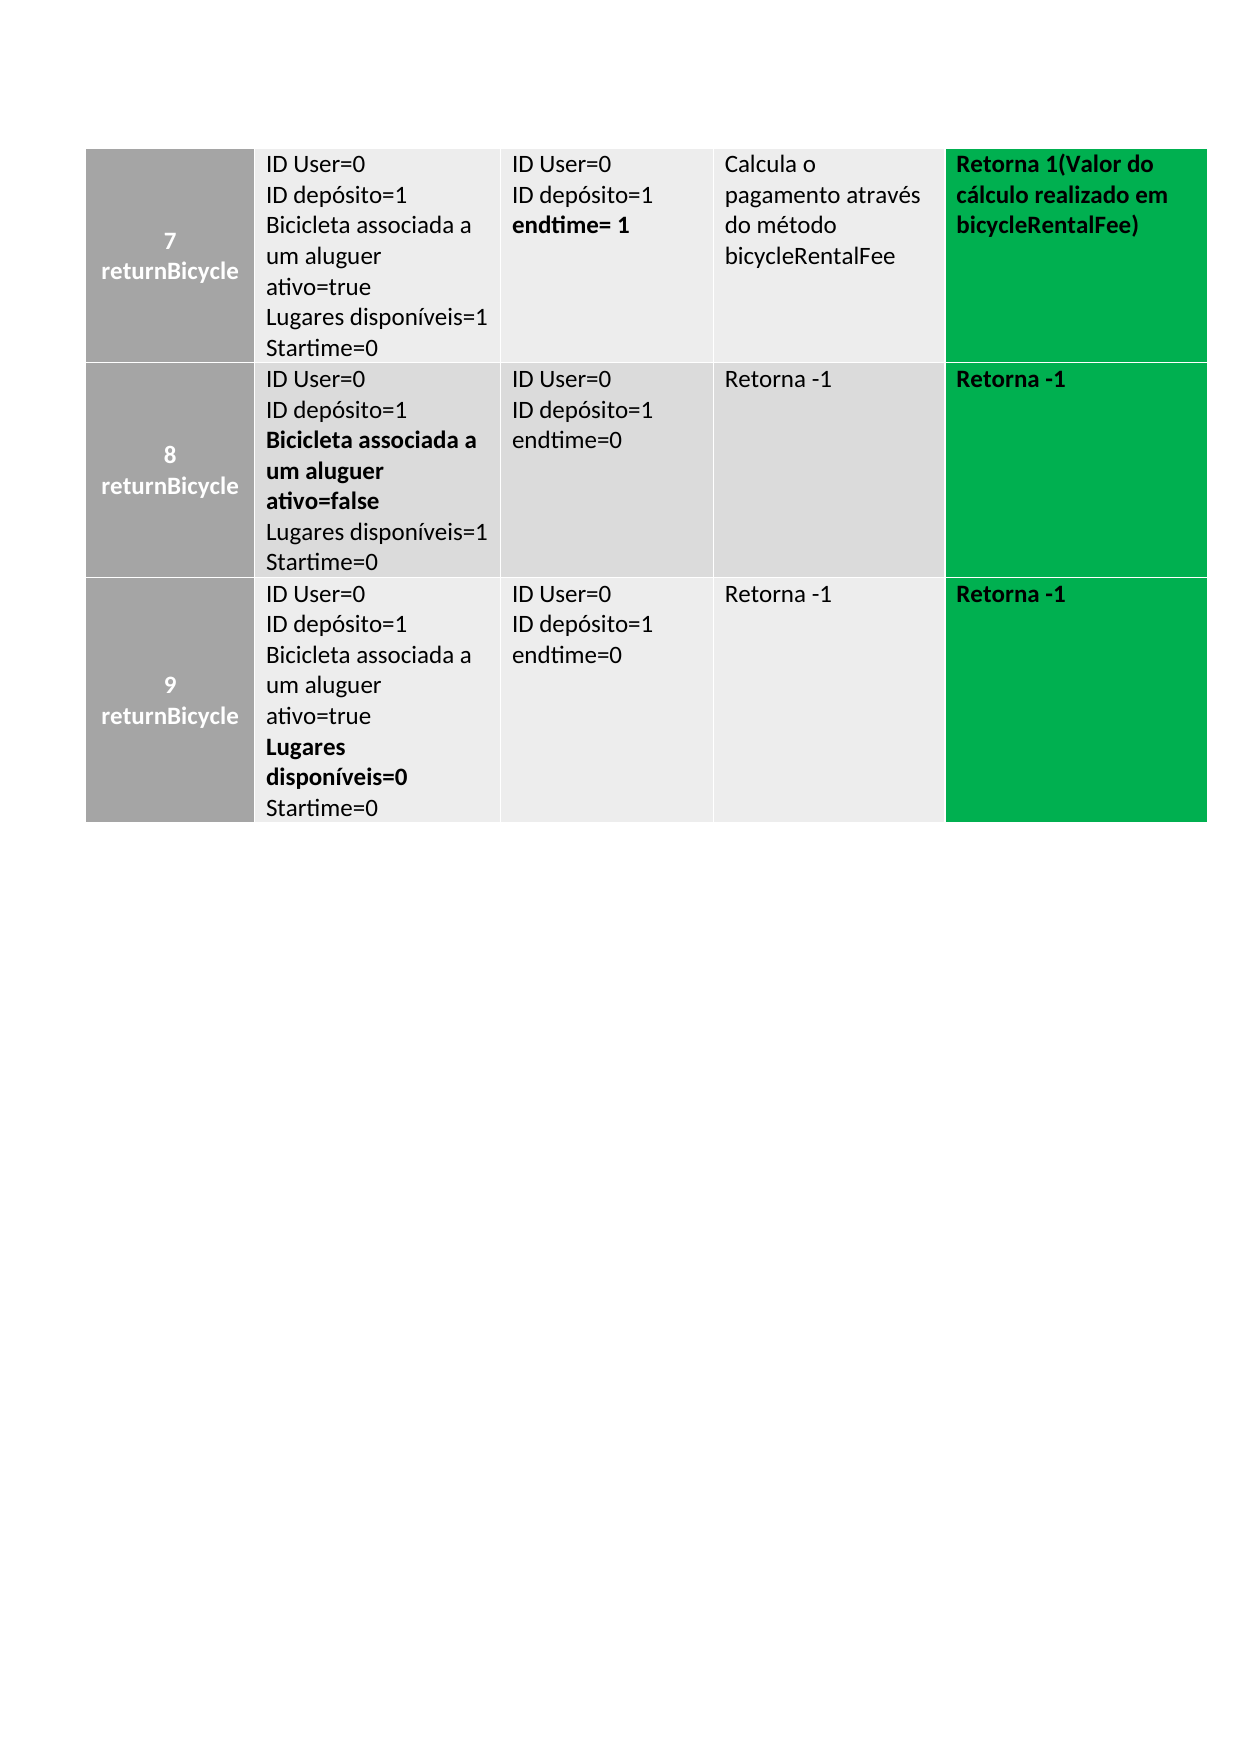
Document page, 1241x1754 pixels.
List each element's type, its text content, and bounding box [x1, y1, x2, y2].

table_cell Retorna -1 [714, 363, 944, 577]
table_cell Retorna 1(Valor do cálculo realizado em bicycleRentalFee) [946, 149, 1207, 362]
table_cell 8 returnBicycle [86, 363, 254, 577]
table_cell ID User=0 ID depósito=1 Bicicleta associada a um aluguer ativo=false Lugares disponíveis=1 Startime=0 [255, 363, 500, 577]
table_cell ID User=0 ID depósito=1 endtime=0 [501, 363, 713, 577]
table_cell ID User=0 ID depósito=1 Bicicleta associada a um aluguer ativo=true Lugares disponíveis=1 Startime=0 [255, 149, 500, 362]
table_cell ID User=0 ID depósito=1 endtime=0 [501, 578, 713, 822]
table_cell Retorna -1 [714, 578, 944, 822]
table_cell ID User=0 ID depósito=1 endtime= 1 [501, 149, 713, 362]
table_cell 9 returnBicycle [86, 578, 254, 822]
table_cell ID User=0 ID depósito=1 Bicicleta associada a um aluguer ativo=true Lugares disponíveis=0 Startime=0 [255, 578, 500, 822]
table_cell Calcula o pagamento através do método bicycleRentalFee [714, 149, 944, 362]
table_cell Retorna -1 [946, 363, 1207, 577]
table_cell 7 returnBicycle [86, 149, 254, 362]
table_cell Retorna -1 [946, 578, 1207, 822]
